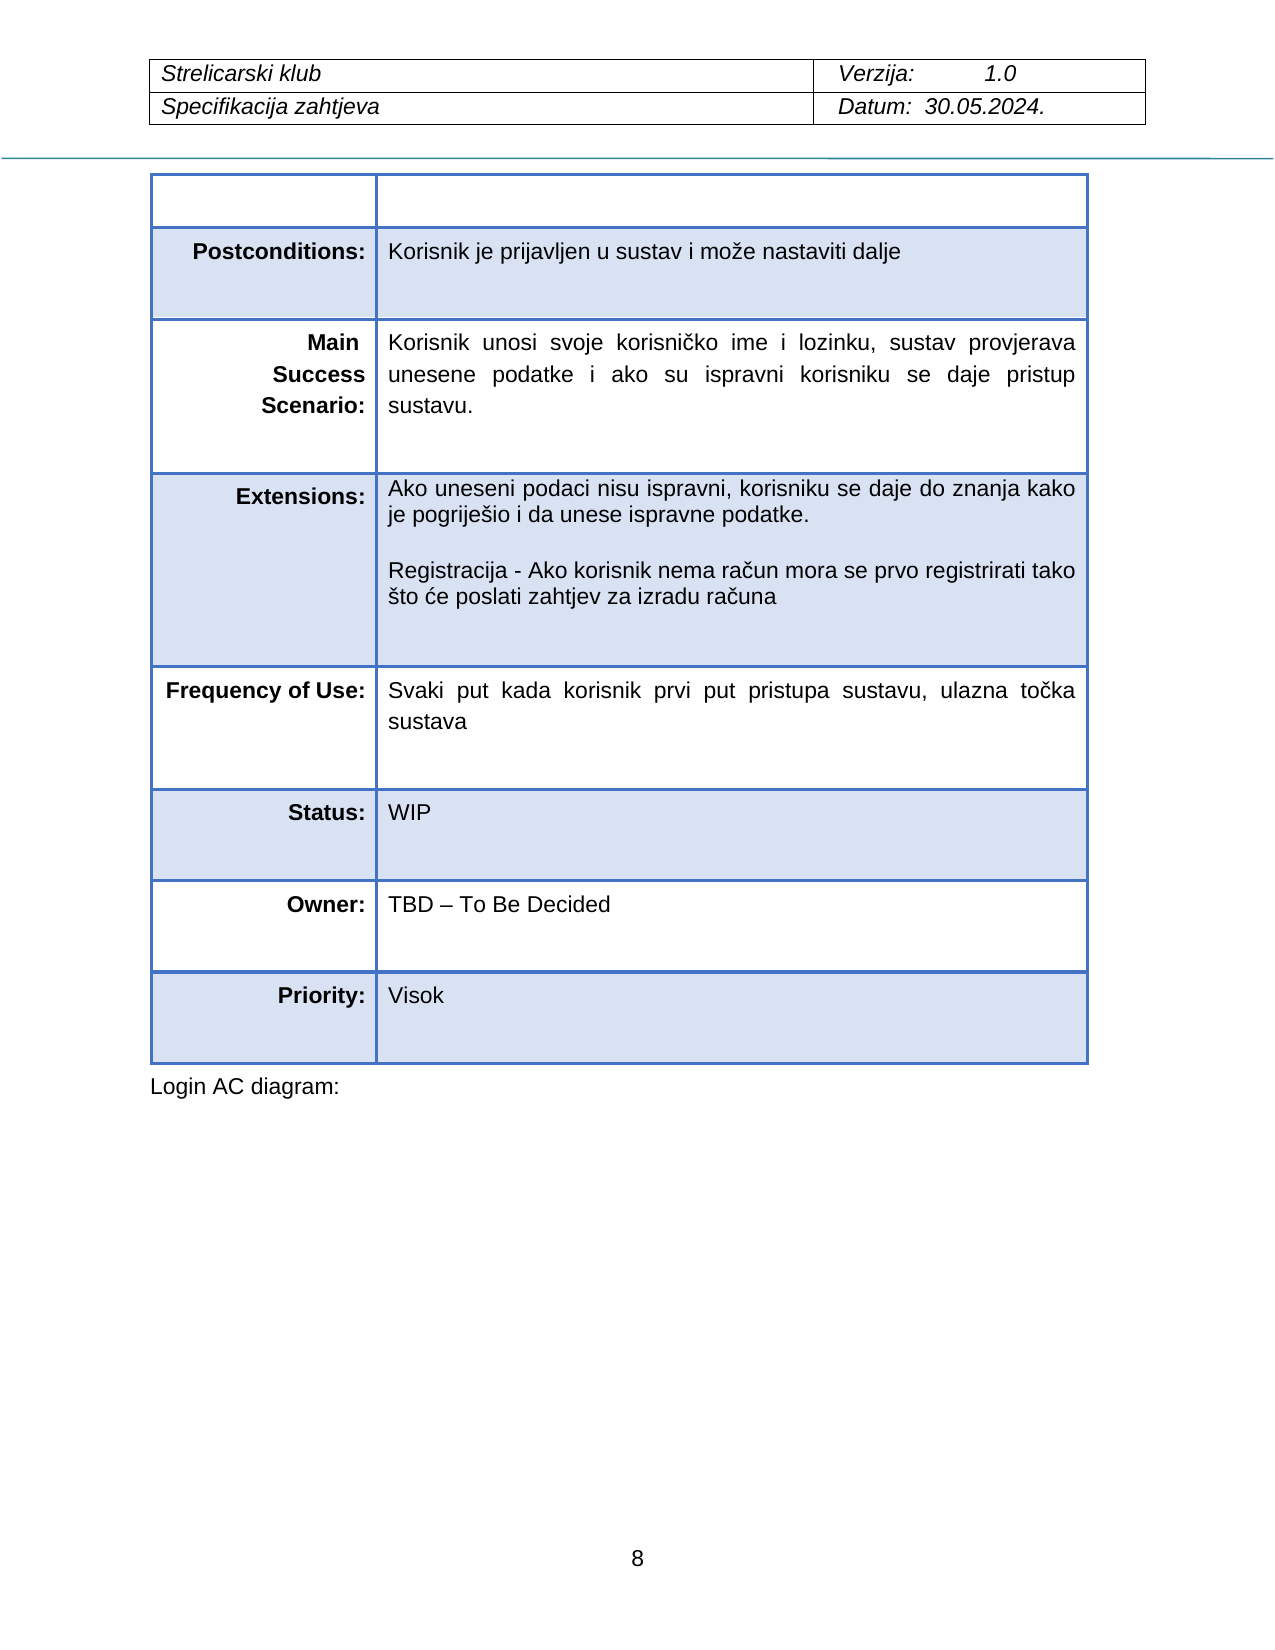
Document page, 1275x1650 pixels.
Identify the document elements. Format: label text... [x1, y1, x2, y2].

table_cell Priority: [153, 974, 375, 1062]
table_cell Visok [378, 974, 1086, 1062]
table_cell Frequency of Use: [153, 668, 375, 788]
table_cell Main Success Scenario: [153, 321, 375, 472]
table_cell Status: [153, 791, 375, 879]
text Login AC diagram: [150, 1073, 1125, 1099]
table_cell [153, 176, 375, 226]
table_cell Postconditions: [153, 229, 375, 317]
table_cell [378, 176, 1086, 226]
table_cell TBD – To Be Decided [378, 882, 1086, 970]
table_cell Owner: [153, 882, 375, 970]
table_cell Korisnik je prijavljen u sustav i može nastaviti dalje [378, 229, 1086, 317]
table_cell Svaki put kada korisnik prvi put pristupa sustavu, ulazna točka sustava [378, 668, 1086, 788]
table_cell Extensions: [153, 475, 375, 665]
table_cell Ako uneseni podaci nisu ispravni, korisniku se daje do znanja kako je pogriješio i da unese ispravne podatke. Registracija - Ako korisnik nema račun mora se prvo registrirati tako što će poslati zahtjev za izradu računa [378, 475, 1086, 665]
table_cell Korisnik unosi svoje korisničko ime i lozinku, sustav provjerava unesene podatke i ako su ispravni korisniku se daje pristup sustavu. [378, 321, 1086, 472]
table_cell WIP [378, 791, 1086, 879]
